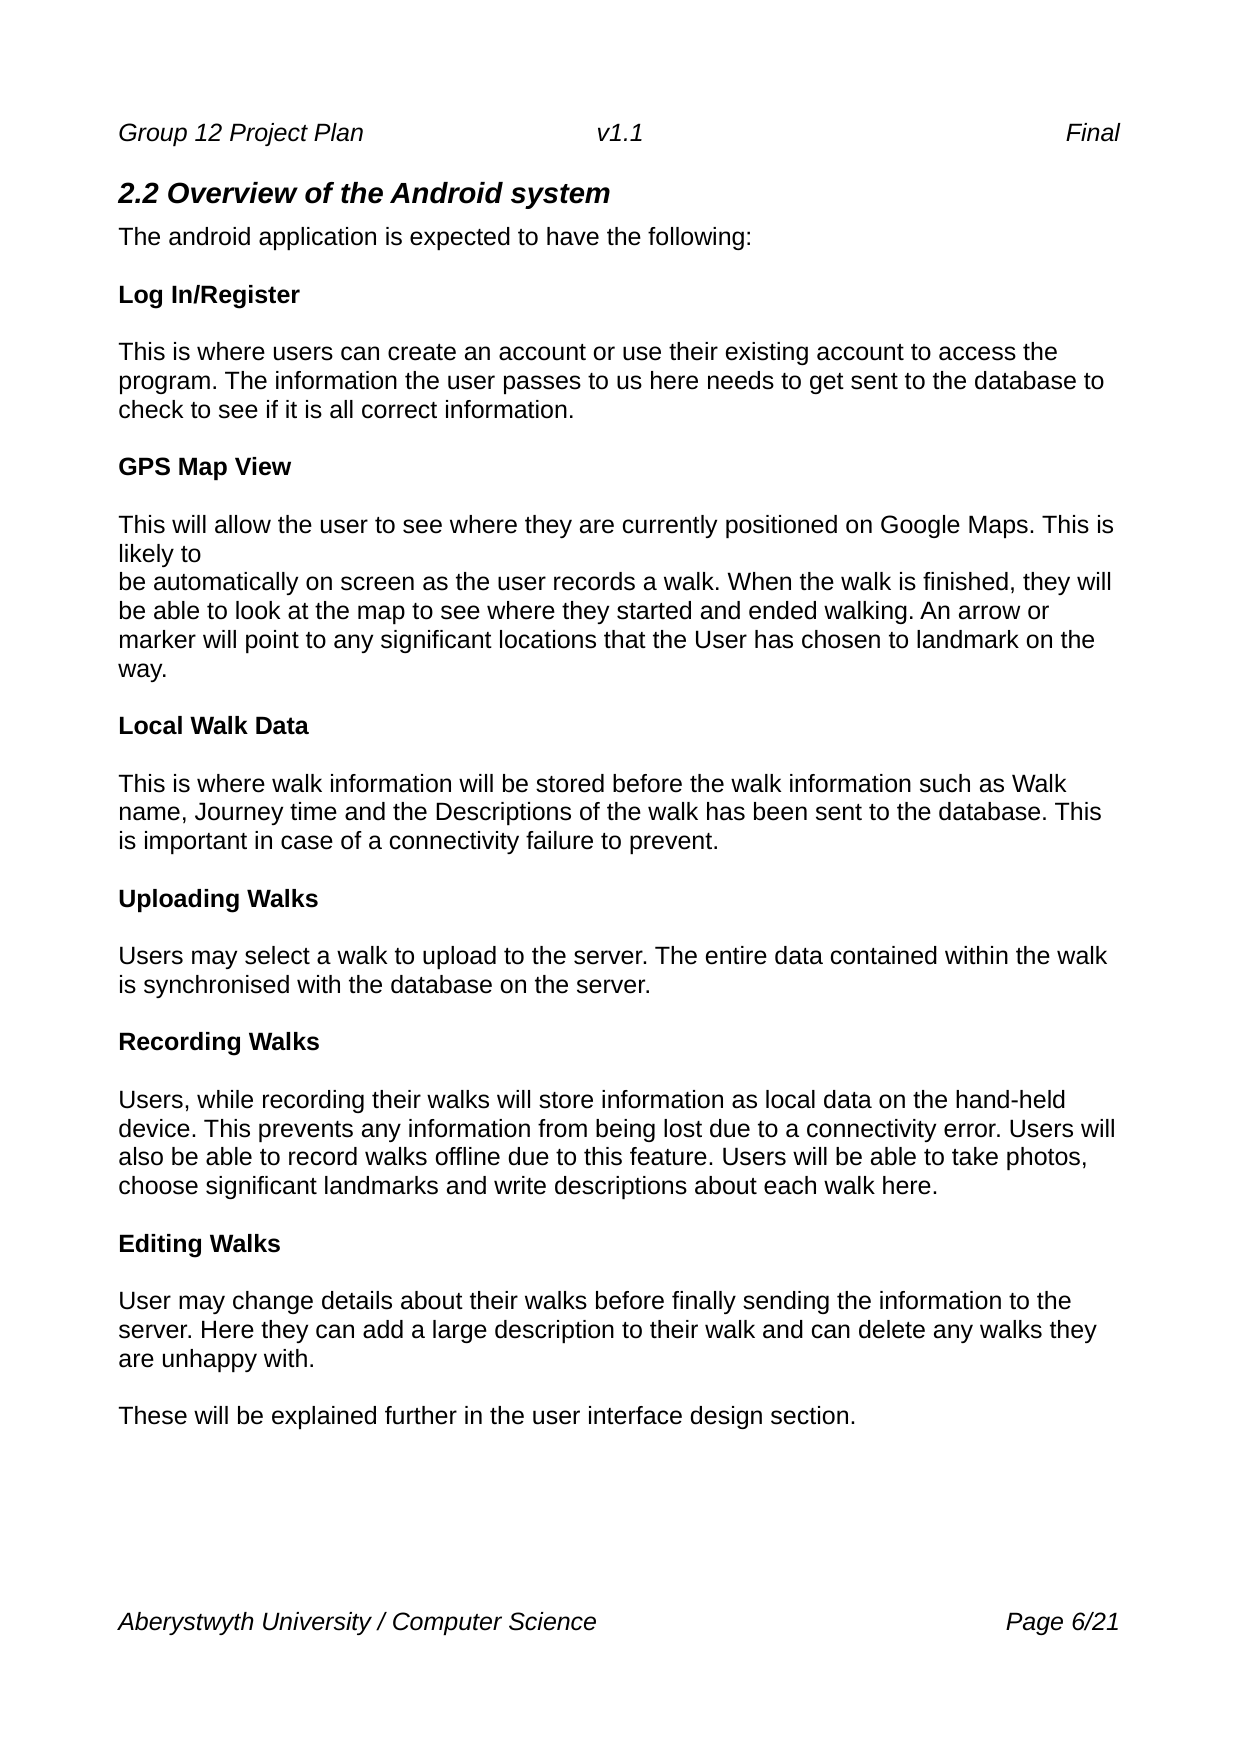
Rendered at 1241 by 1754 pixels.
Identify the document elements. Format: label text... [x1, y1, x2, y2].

text be automatically on screen as the user records a walk. When the walk is finished, they will be able to look at the map to see where they started and ended walking. An arrow or marker will point to any significant locations that the User has chosen to landmark on the way. [118, 567, 1122, 682]
text This is where walk information will be stored before the walk information such as Walk name, Journey time and the Descriptions of the walk has been sent to the database. This is important in case of a connectivity failure to prevent. [118, 769, 1122, 855]
text GPS Map View [118, 452, 1122, 481]
text The android application is expected to have the following: [118, 222, 1122, 251]
text User may change details about their walks before finally sending the information to the server. Here they can add a large description to their walk and can delete any walks they are unhappy with. [118, 1286, 1122, 1372]
text Log In/Register [118, 280, 1122, 309]
subtitle 2.2 Overview of the Android system [118, 176, 1122, 210]
list These will be explained further in the user interface design section. [118, 1401, 1122, 1430]
text Editing Walks [118, 1229, 1122, 1257]
text Users may select a walk to upload to the server. The entire data contained within the walk is synchronised with the database on the server. [118, 941, 1122, 999]
text Recording Walks [118, 1027, 1122, 1056]
text This is where users can create an account or use their existing account to access the program. The information the user passes to us here needs to get sent to the database to check to see if it is all correct information. [118, 337, 1122, 424]
text Users, while recording their walks will store information as local data on the hand-held device. This prevents any information from being lost due to a connectivity error. Users will also be able to record walks offline due to this feature. Users will be able to take photos, choose significant landmarks and write descriptions about each walk here. [118, 1085, 1122, 1200]
text Local Walk Data [118, 711, 1122, 740]
text Uploading Walks [118, 884, 1122, 912]
text This will allow the user to see where they are currently positioned on Google Maps. This is likely to [118, 510, 1122, 567]
